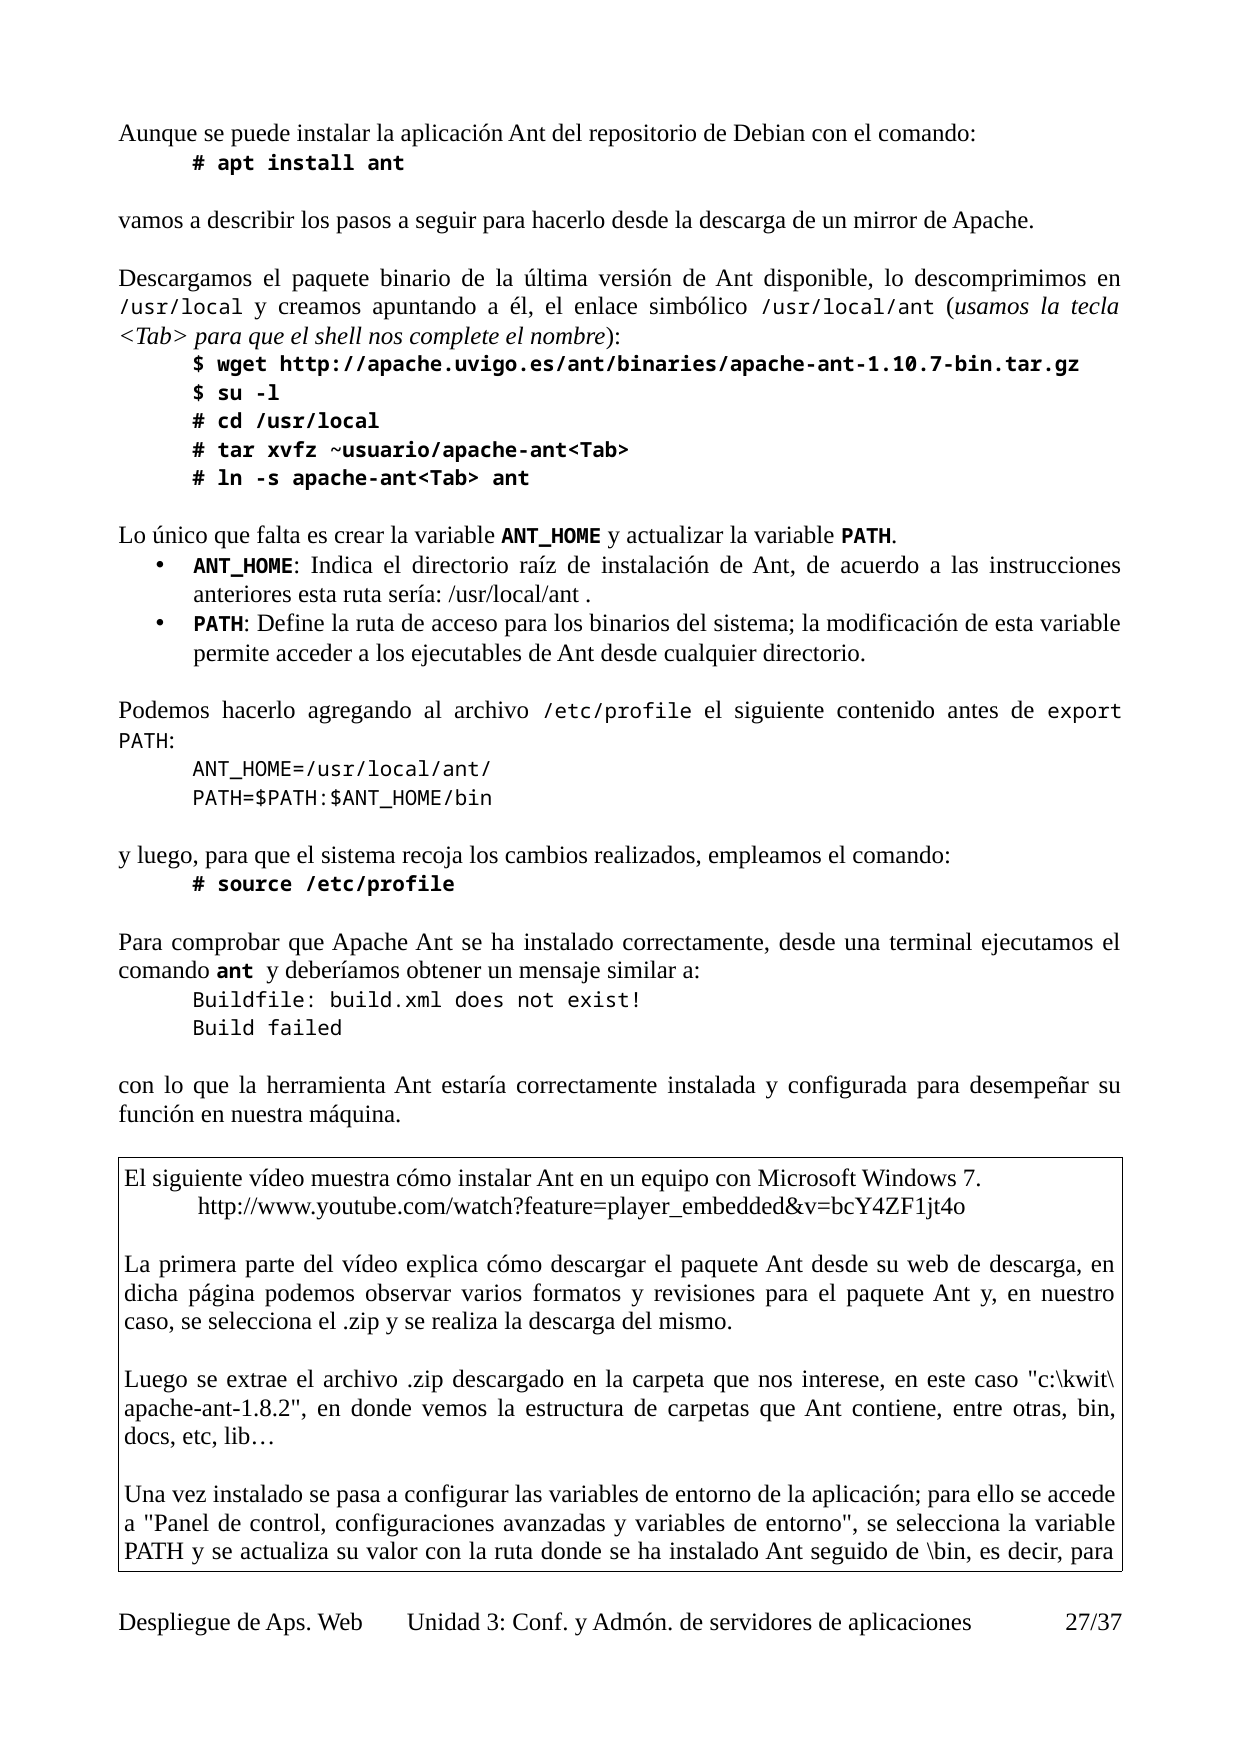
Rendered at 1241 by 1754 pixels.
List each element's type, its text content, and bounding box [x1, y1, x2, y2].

text # ln -s apache-ant<Tab> ant [118, 463, 1122, 492]
list PATH: Define la ruta de acceso para los binarios del sistema; la modificación de esta variable permite acceder a los ejecutables de Ant desde cualquier directorio. [156, 608, 1122, 666]
text y luego, para que el sistema recoja los cambios realizados, empleamos el comando: [118, 840, 1122, 868]
text ANT_HOME=/usr/local/ant/ [192, 754, 1122, 783]
table_header El siguiente vídeo muestra cómo instalar Ant en un equipo con Microsoft Windows 7. http://www.youtube.com/watch?feature=player_embedded&v=bcY4ZF1jt4o La primera parte del vídeo explica cómo descargar el paquete Ant desde su web de descarga, en dicha página podemos observar varios formatos y revisiones para el paquete Ant y, en nuestro caso, se selecciona el .zip y se realiza la descarga del mismo. Luego se extrae el archivo .zip descargado en la carpeta que nos interese, en este caso "c:\kwit\apache-ant-1.8.2", en donde vemos la estructura de carpetas que Ant contiene, entre otras, bin, docs, etc, lib… Una vez instalado se pasa a configurar las variables de entorno de la aplicación; para ello se accede a "Panel de control, configuraciones avanzadas y variables de entorno", se selecciona la variable PATH y se actualiza su valor con la ruta donde se ha instalado Ant seguido de \bin, es decir, para [119, 1158, 1122, 1571]
text Podemos hacerlo agregando al archivo /etc/profile el siguiente contenido antes de export PATH: [118, 695, 1122, 754]
text $ su -l [118, 378, 1122, 406]
text Para comprobar que Apache Ant se ha instalado correctamente, desde una terminal ejecutamos el comando ant y deberíamos obtener un mensaje similar a: [118, 927, 1122, 985]
text Buildfile: build.xml does not exist! [192, 985, 1122, 1013]
text con lo que la herramienta Ant estaría correctamente instalada y configurada para desempeñar su función en nuestra máquina. [118, 1071, 1122, 1128]
text # source /etc/profile [118, 868, 1122, 898]
text Aunque se puede instalar la aplicación Ant del repositorio de Debian con el comando: [118, 118, 1122, 147]
text Descargamos el paquete binario de la última versión de Ant disponible, lo descomprimimos en /usr/local y creamos apuntando a él, el enlace simbólico /usr/local/ant (usamos la tecla <Tab> para que el shell nos complete el nombre): [118, 263, 1122, 349]
text # cd /usr/local [118, 406, 1122, 435]
text $ wget http://apache.uvigo.es/ant/binaries/apache-ant-1.10.7-bin.tar.gz [118, 349, 1122, 378]
text Lo único que falta es crear la variable ANT_HOME y actualizar la variable PATH. [118, 521, 1122, 550]
text PATH=$PATH:$ANT_HOME/bin [192, 783, 1122, 811]
text # tar xvfz ~usuario/apache-ant<Tab> [118, 435, 1122, 463]
list ANT_HOME: Indica el directorio raíz de instalación de Ant, de acuerdo a las instrucciones anteriores esta ruta sería: /usr/local/ant . [156, 550, 1122, 608]
text vamos a describir los pasos a seguir para hacerlo desde la descarga de un mirror de Apache. [118, 205, 1122, 234]
text # apt install ant [118, 147, 1122, 176]
text Build failed [192, 1013, 1122, 1042]
